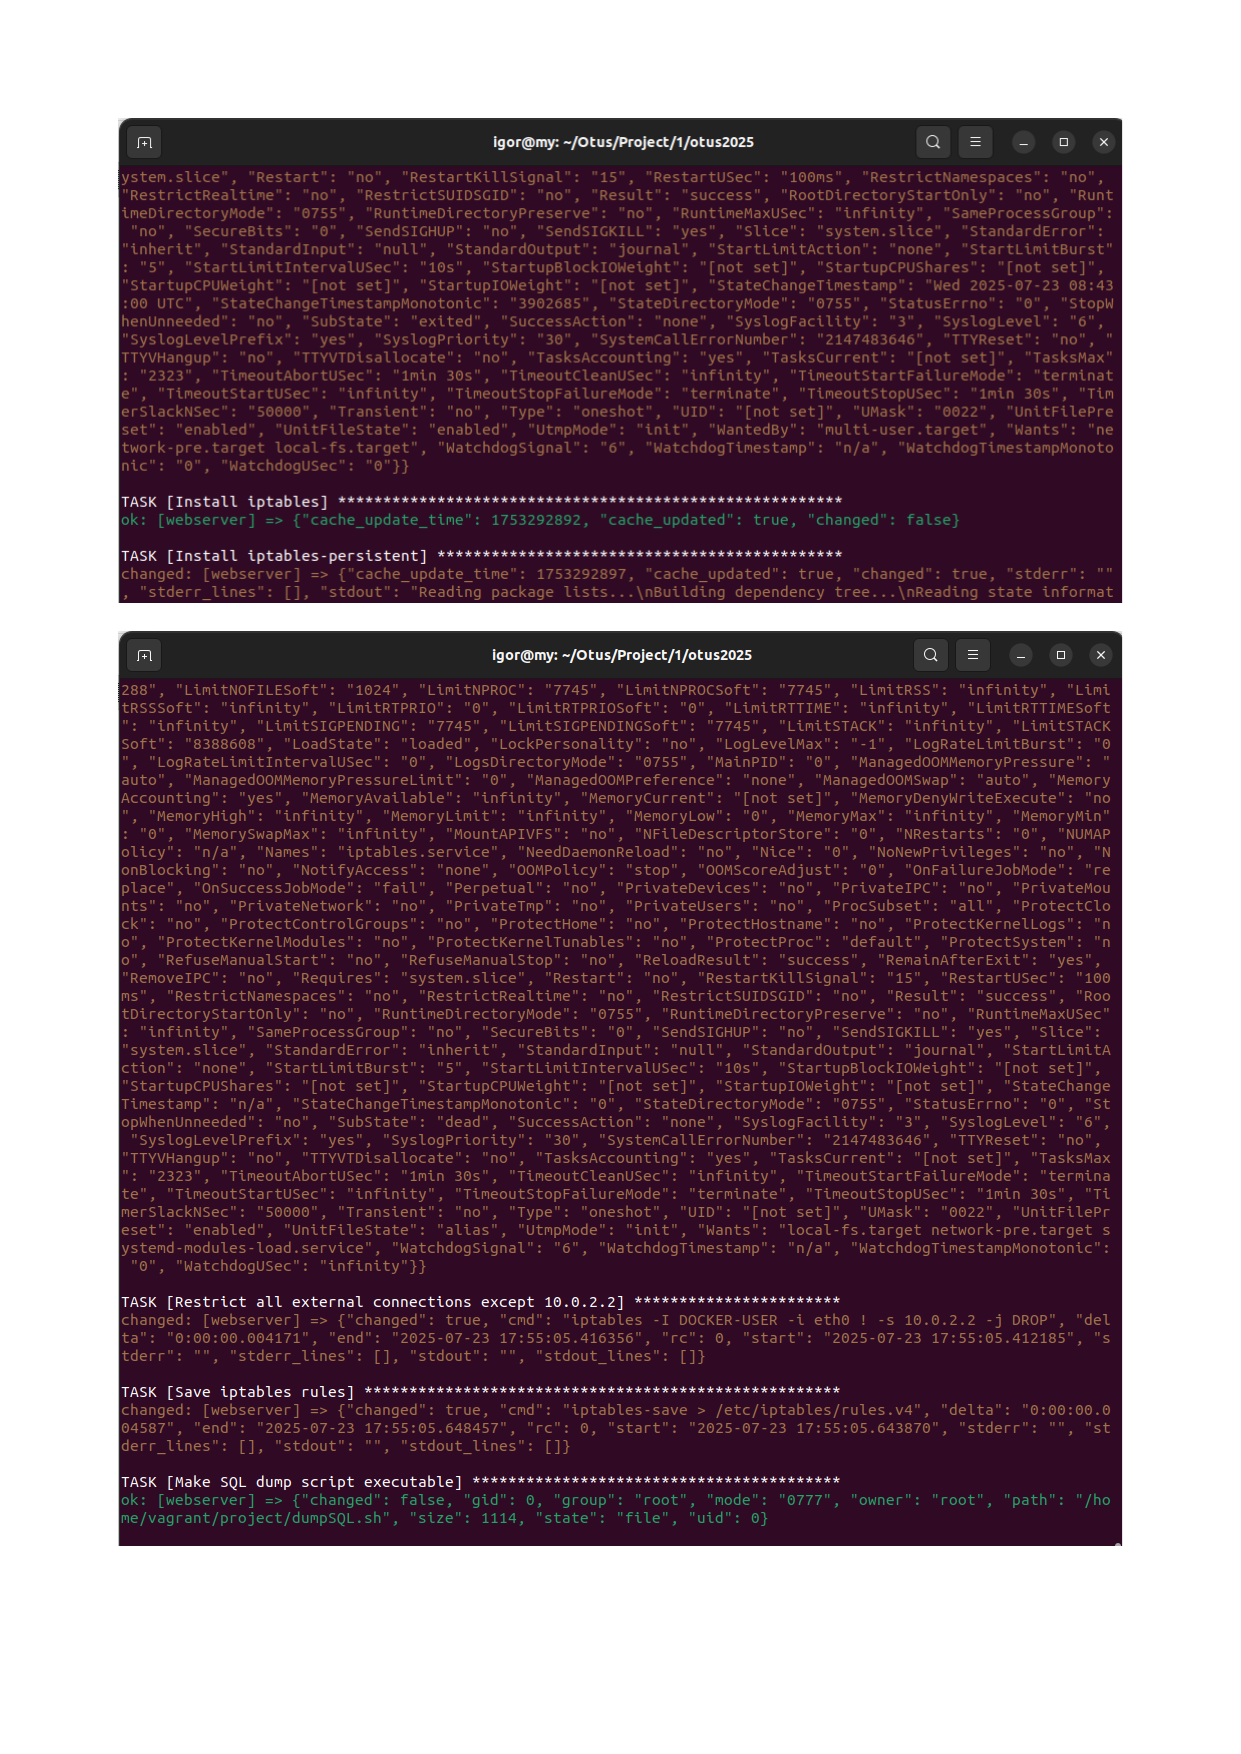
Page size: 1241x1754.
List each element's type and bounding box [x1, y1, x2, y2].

picture [118, 118, 1123, 603]
picture [118, 631, 1123, 1546]
